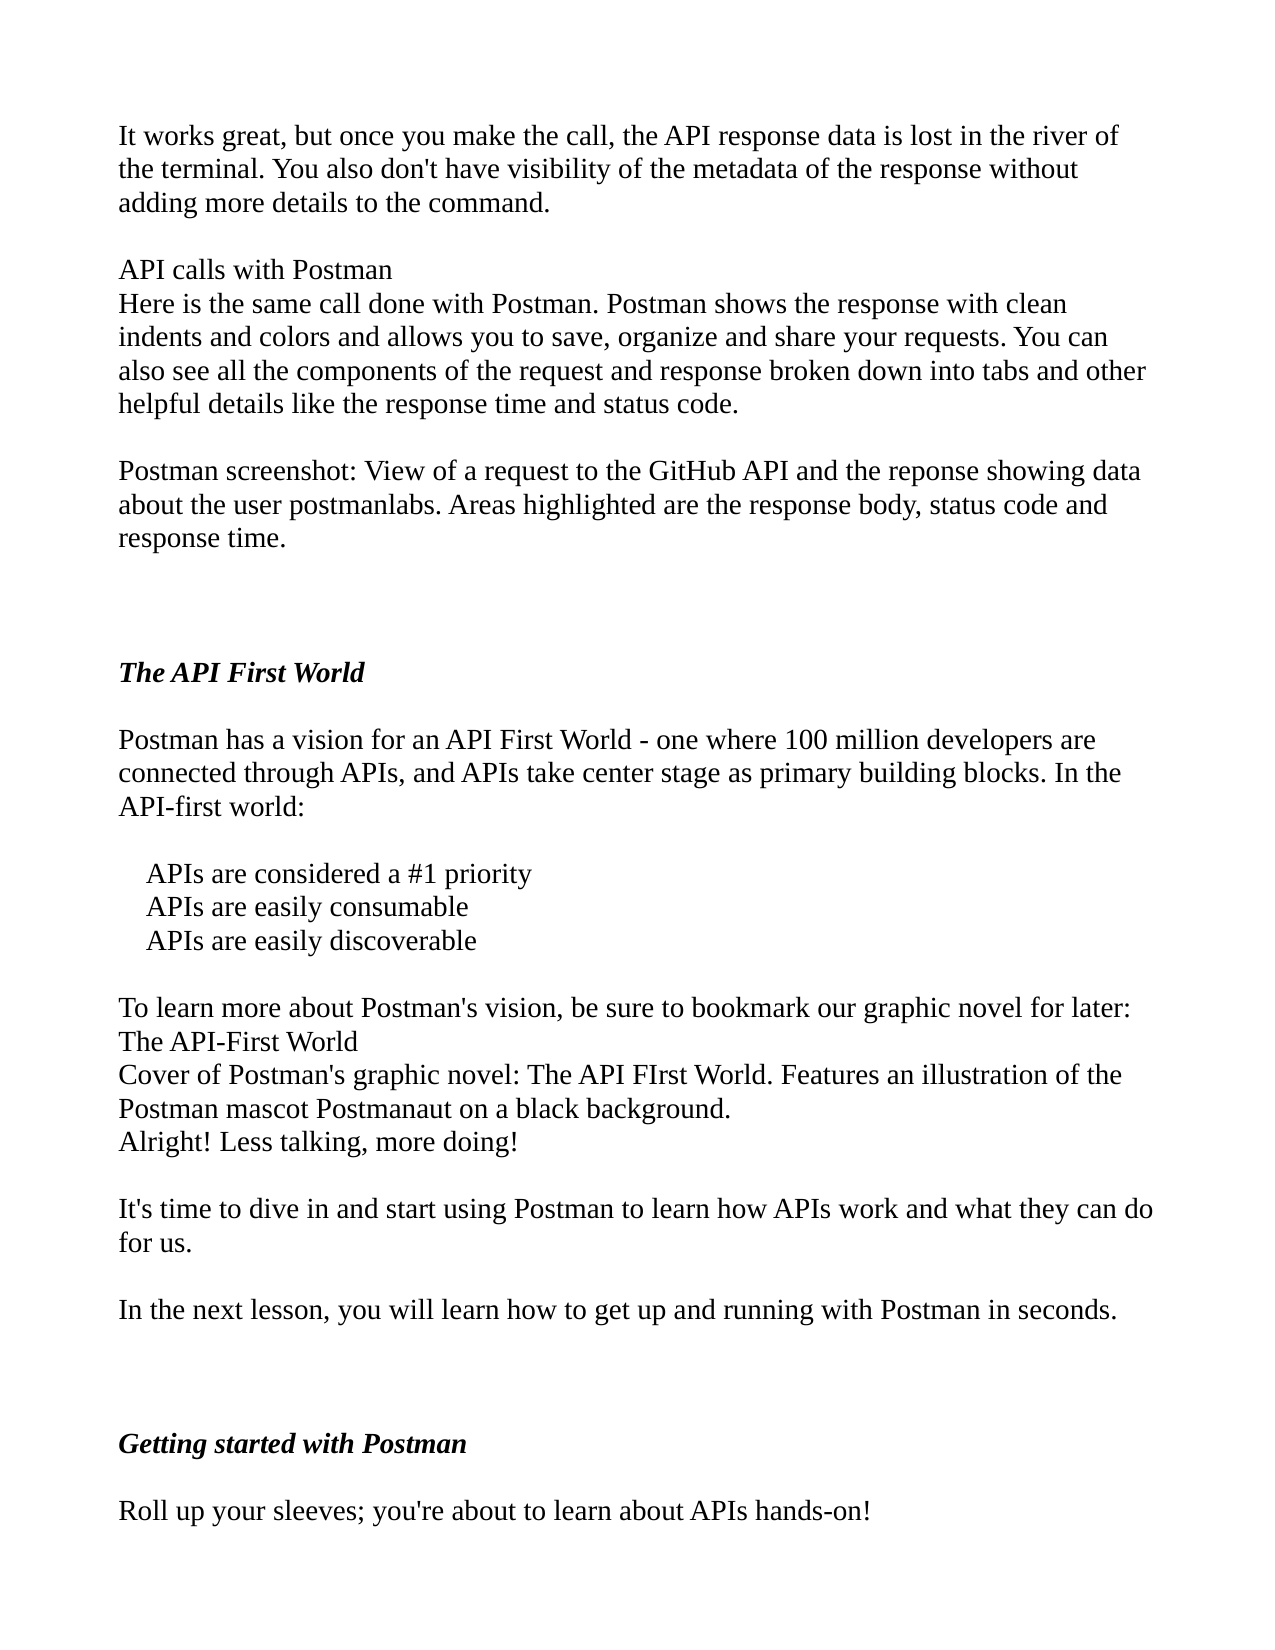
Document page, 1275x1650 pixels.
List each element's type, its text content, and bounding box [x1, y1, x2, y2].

text Here is the same call done with Postman. Postman shows the response with clean indents and colors and allows you to save, organize and share your requests. You can also see all the components of the request and response broken down into tabs and other helpful details like the response time and status code. [118, 286, 1157, 420]
text It's time to dive in and start using Postman to learn how APIs work and what they can do for us. [118, 1191, 1157, 1258]
text APIs are easily discoverable [118, 923, 1157, 957]
text Alright! Less talking, more doing! [118, 1124, 1157, 1158]
text In the next lesson, you will learn how to get up and running with Postman in seconds. [118, 1292, 1157, 1326]
text It works great, but once you make the call, the API response data is lost in the river of the terminal. You also don't have visibility of the metadata of the response without adding more details to the command. [118, 118, 1157, 219]
text API calls with Postman [118, 252, 1157, 286]
text APIs are considered a #1 priority [118, 856, 1157, 889]
text Postman screenshot: View of a request to the GitHub API and the reponse showing data about the user postmanlabs. Areas highlighted are the response body, status code and response time. [118, 453, 1157, 554]
text Getting started with Postman [118, 1426, 1157, 1460]
text APIs are easily consumable [118, 889, 1157, 923]
text The API First World [118, 655, 1157, 688]
text To learn more about Postman's vision, be sure to bookmark our graphic novel for later: [118, 990, 1157, 1024]
text The API-First World [118, 1024, 1157, 1057]
text Roll up your sleeves; you're about to learn about APIs hands-on! [118, 1493, 1157, 1527]
text Postman has a vision for an API First World - one where 100 million developers are connected through APIs, and APIs take center stage as primary building blocks. In the API-first world: [118, 722, 1157, 822]
text Cover of Postman's graphic novel: The API FIrst World. Features an illustration of the Postman mascot Postmanaut on a black background. [118, 1057, 1157, 1124]
